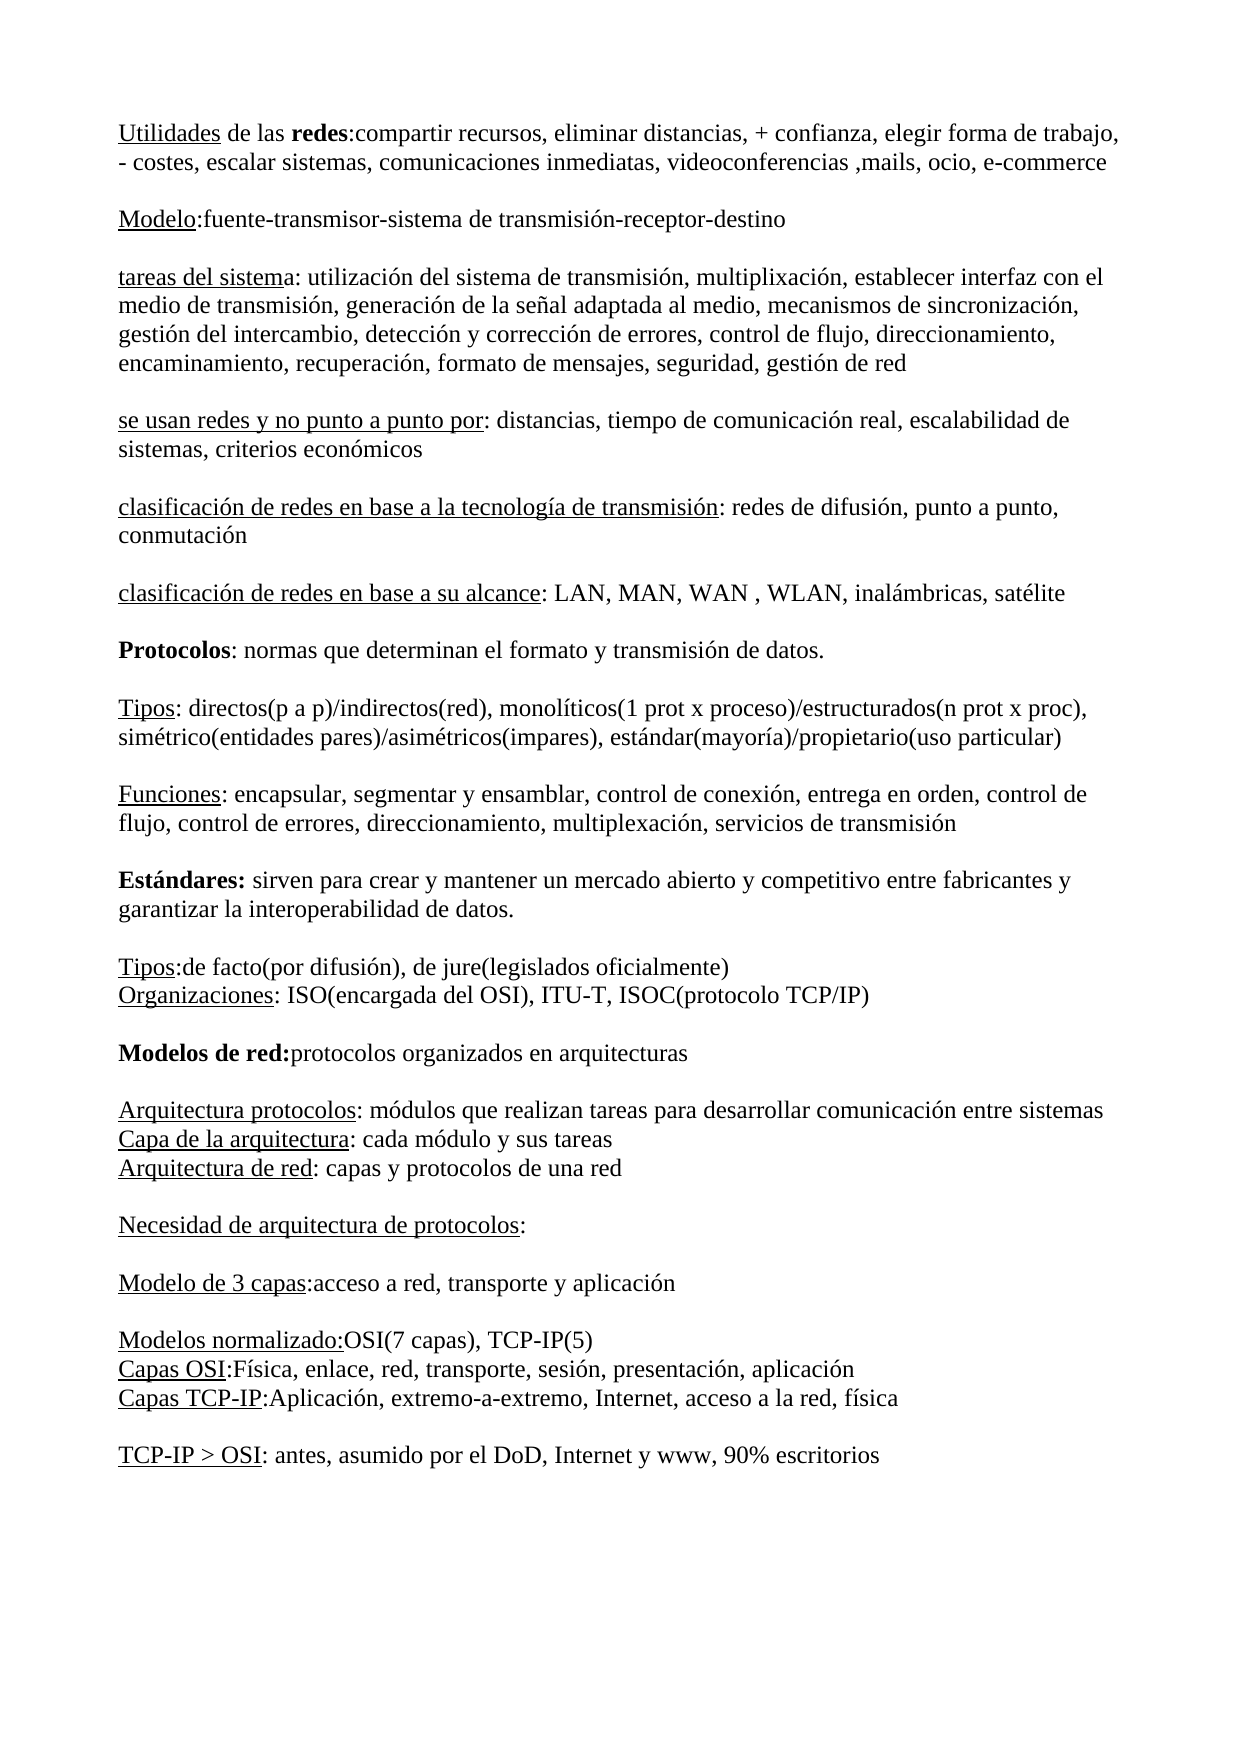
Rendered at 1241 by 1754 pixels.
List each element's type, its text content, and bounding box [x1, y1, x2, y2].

text Capa de la arquitectura: cada módulo y sus tareas [118, 1124, 1122, 1153]
text Necesidad de arquitectura de protocolos: [118, 1211, 1122, 1239]
text Arquitectura protocolos: módulos que realizan tareas para desarrollar comunicación entre sistemas [118, 1096, 1122, 1124]
text Modelo:fuente-transmisor-sistema de transmisión-receptor-destino [118, 204, 1122, 233]
text clasificación de redes en base a la tecnología de transmisión: redes de difusión, punto a punto, conmutación [118, 492, 1122, 549]
text Modelos normalizado:OSI(7 capas), TCP-IP(5) [118, 1326, 1122, 1354]
text se usan redes y no punto a punto por: distancias, tiempo de comunicación real, escalabilidad de sistemas, criterios económicos [118, 406, 1122, 463]
text tareas del sistema: utilización del sistema de transmisión, multiplixación, establecer interfaz con el medio de transmisión, generación de la señal adaptada al medio, mecanismos de sincronización, gestión del intercambio, detección y corrección de errores, control de flujo, direccionamiento, encaminamiento, recuperación, formato de mensajes, seguridad, gestión de red [118, 262, 1122, 377]
text clasificación de redes en base a su alcance: LAN, MAN, WAN , WLAN, inalámbricas, satélite [118, 578, 1122, 607]
text Tipos: directos(p a p)/indirectos(red), monolíticos(1 prot x proceso)/estructurados(n prot x proc), simétrico(entidades pares)/asimétricos(impares), estándar(mayoría)/propietario(uso particular) [118, 693, 1122, 751]
text Modelos de red:protocolos organizados en arquitecturas [118, 1038, 1122, 1067]
text Modelo de 3 capas:acceso a red, transporte y aplicación [118, 1268, 1122, 1297]
text Funciones: encapsular, segmentar y ensamblar, control de conexión, entrega en orden, control de flujo, control de errores, direccionamiento, multiplexación, servicios de transmisión [118, 779, 1122, 837]
text Estándares: sirven para crear y mantener un mercado abierto y competitivo entre fabricantes y garantizar la interoperabilidad de datos. [118, 866, 1122, 923]
text Protocolos: normas que determinan el formato y transmisión de datos. [118, 636, 1122, 664]
text TCP-IP > OSI: antes, asumido por el DoD, Internet y www, 90% escritorios [118, 1441, 1122, 1469]
text Utilidades de las redes:compartir recursos, eliminar distancias, + confianza, elegir forma de trabajo, - costes, escalar sistemas, comunicaciones inmediatas, videoconferencias ,mails, ocio, e-commerce [118, 118, 1122, 176]
text Arquitectura de red: capas y protocolos de una red [118, 1153, 1122, 1182]
text Tipos:de facto(por difusión), de jure(legislados oficialmente) [118, 952, 1122, 981]
text Capas OSI:Física, enlace, red, transporte, sesión, presentación, aplicación [118, 1354, 1122, 1383]
text Organizaciones: ISO(encargada del OSI), ITU-T, ISOC(protocolo TCP/IP) [118, 981, 1122, 1009]
text Capas TCP-IP:Aplicación, extremo-a-extremo, Internet, acceso a la red, física [118, 1383, 1122, 1412]
